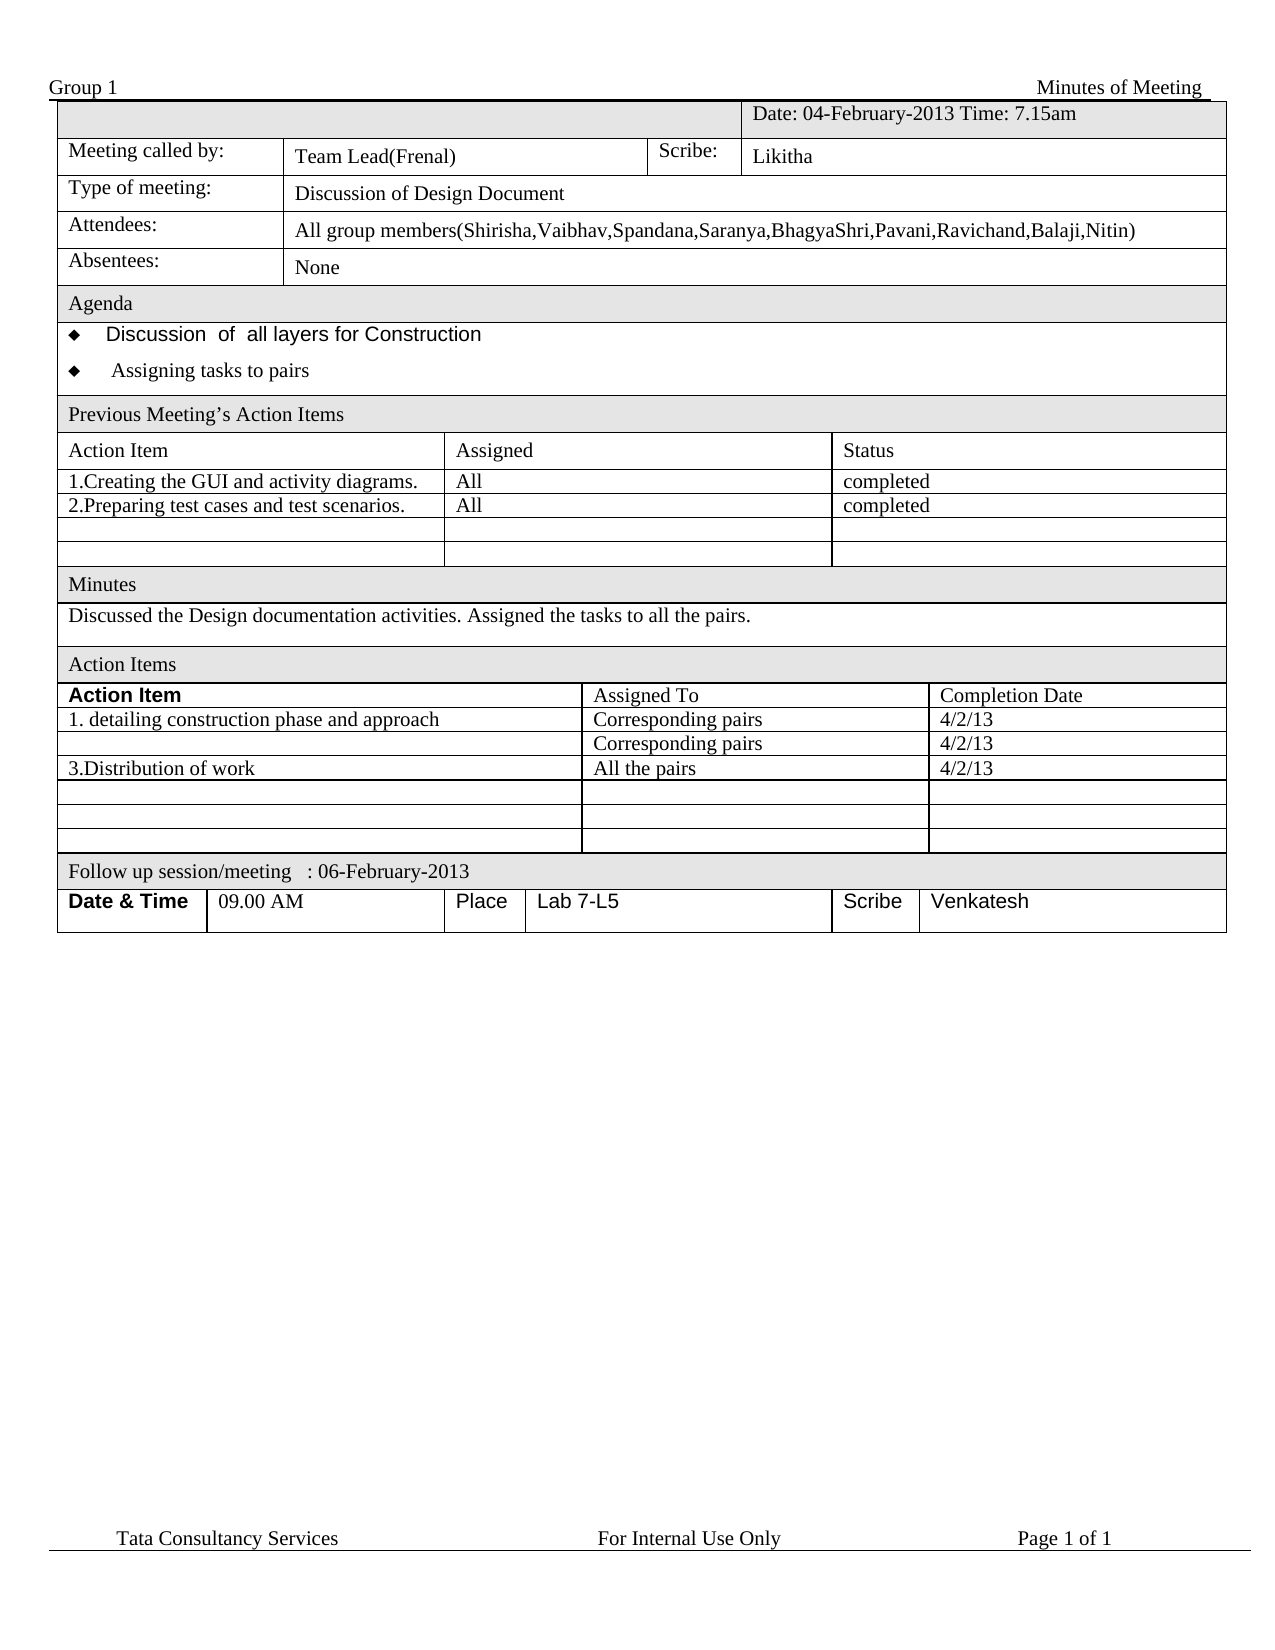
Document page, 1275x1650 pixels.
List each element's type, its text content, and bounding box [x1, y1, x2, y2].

table_cell 3.Distribution of work [58, 756, 581, 779]
table_cell Assigned To [583, 684, 928, 707]
table_cell [58, 542, 444, 566]
table_cell Corresponding pairs [583, 708, 928, 731]
table_cell [445, 542, 831, 566]
table_cell Lab 7-L5 [526, 890, 831, 932]
table_cell 2.Preparing test cases and test scenarios. [58, 494, 444, 517]
table_cell [445, 518, 831, 541]
table_cell [58, 805, 581, 828]
table_cell 4/2/13 [930, 708, 1226, 731]
table_cell Agenda [58, 286, 1226, 322]
table_cell [833, 542, 1226, 566]
table_cell Venkatesh [920, 890, 1226, 932]
table_cell Assigned [445, 433, 831, 469]
table_cell 1. detailing construction phase and approach [58, 708, 581, 731]
table_cell 1.Creating the GUI and activity diagrams. [58, 470, 444, 493]
table_cell Discussion of all layers for Construction Assigning tasks to pairs [58, 323, 1226, 395]
table_cell Attendees: [58, 212, 283, 248]
table_cell None [284, 249, 1226, 285]
table_cell 09.00 AM [208, 890, 444, 932]
table_cell [58, 829, 581, 852]
table_cell Place [445, 890, 525, 932]
table_cell Type of meeting: [58, 176, 283, 211]
table_cell Scribe [833, 890, 919, 932]
table_cell All [445, 494, 831, 517]
table_cell Scribe: [648, 139, 741, 175]
table_cell Likitha [742, 139, 1226, 175]
table_cell Action Item [58, 433, 444, 469]
table_cell Minutes [58, 567, 1226, 602]
table_cell [930, 805, 1226, 828]
table_cell All [445, 470, 831, 493]
table_cell Status [833, 433, 1226, 469]
table_header [58, 102, 741, 138]
table_cell 4/2/13 [930, 732, 1226, 755]
table_cell Discussed the Design documentation activities. Assigned the tasks to all the pairs. [58, 604, 1226, 646]
table_cell [58, 732, 581, 755]
table_cell Corresponding pairs [583, 732, 928, 755]
table_cell All group members(Shirisha,Vaibhav,Spandana,Saranya,BhagyaShri,Pavani,Ravichand,Balaji,Nitin) [284, 212, 1226, 248]
table_cell [833, 518, 1226, 541]
table_cell completed [833, 494, 1226, 517]
table_cell Absentees: [58, 249, 283, 285]
table_cell Action Item [58, 684, 581, 707]
table_cell All the pairs [583, 756, 928, 779]
table_cell Date & Time [58, 890, 206, 932]
table_cell Team Lead(Frenal) [284, 139, 647, 175]
table_cell [583, 781, 928, 804]
table_cell Follow up session/meeting : 06-February-2013 [58, 854, 1226, 889]
table_cell Discussion of Design Document [284, 176, 1226, 211]
table_cell Previous Meeting’s Action Items [58, 396, 1226, 432]
table_cell [583, 829, 928, 852]
table_cell 4/2/13 [930, 756, 1226, 779]
table_header Date: 04-February-2013 Time: 7.15am [742, 102, 1226, 138]
table_cell Action Items [58, 647, 1226, 682]
table_cell [58, 781, 581, 804]
table_cell Meeting called by: [58, 139, 283, 175]
table_cell completed [833, 470, 1226, 493]
table_cell [583, 805, 928, 828]
table_cell [930, 781, 1226, 804]
table_cell Completion Date [930, 684, 1226, 707]
table_cell [930, 829, 1226, 852]
table_cell [58, 518, 444, 541]
